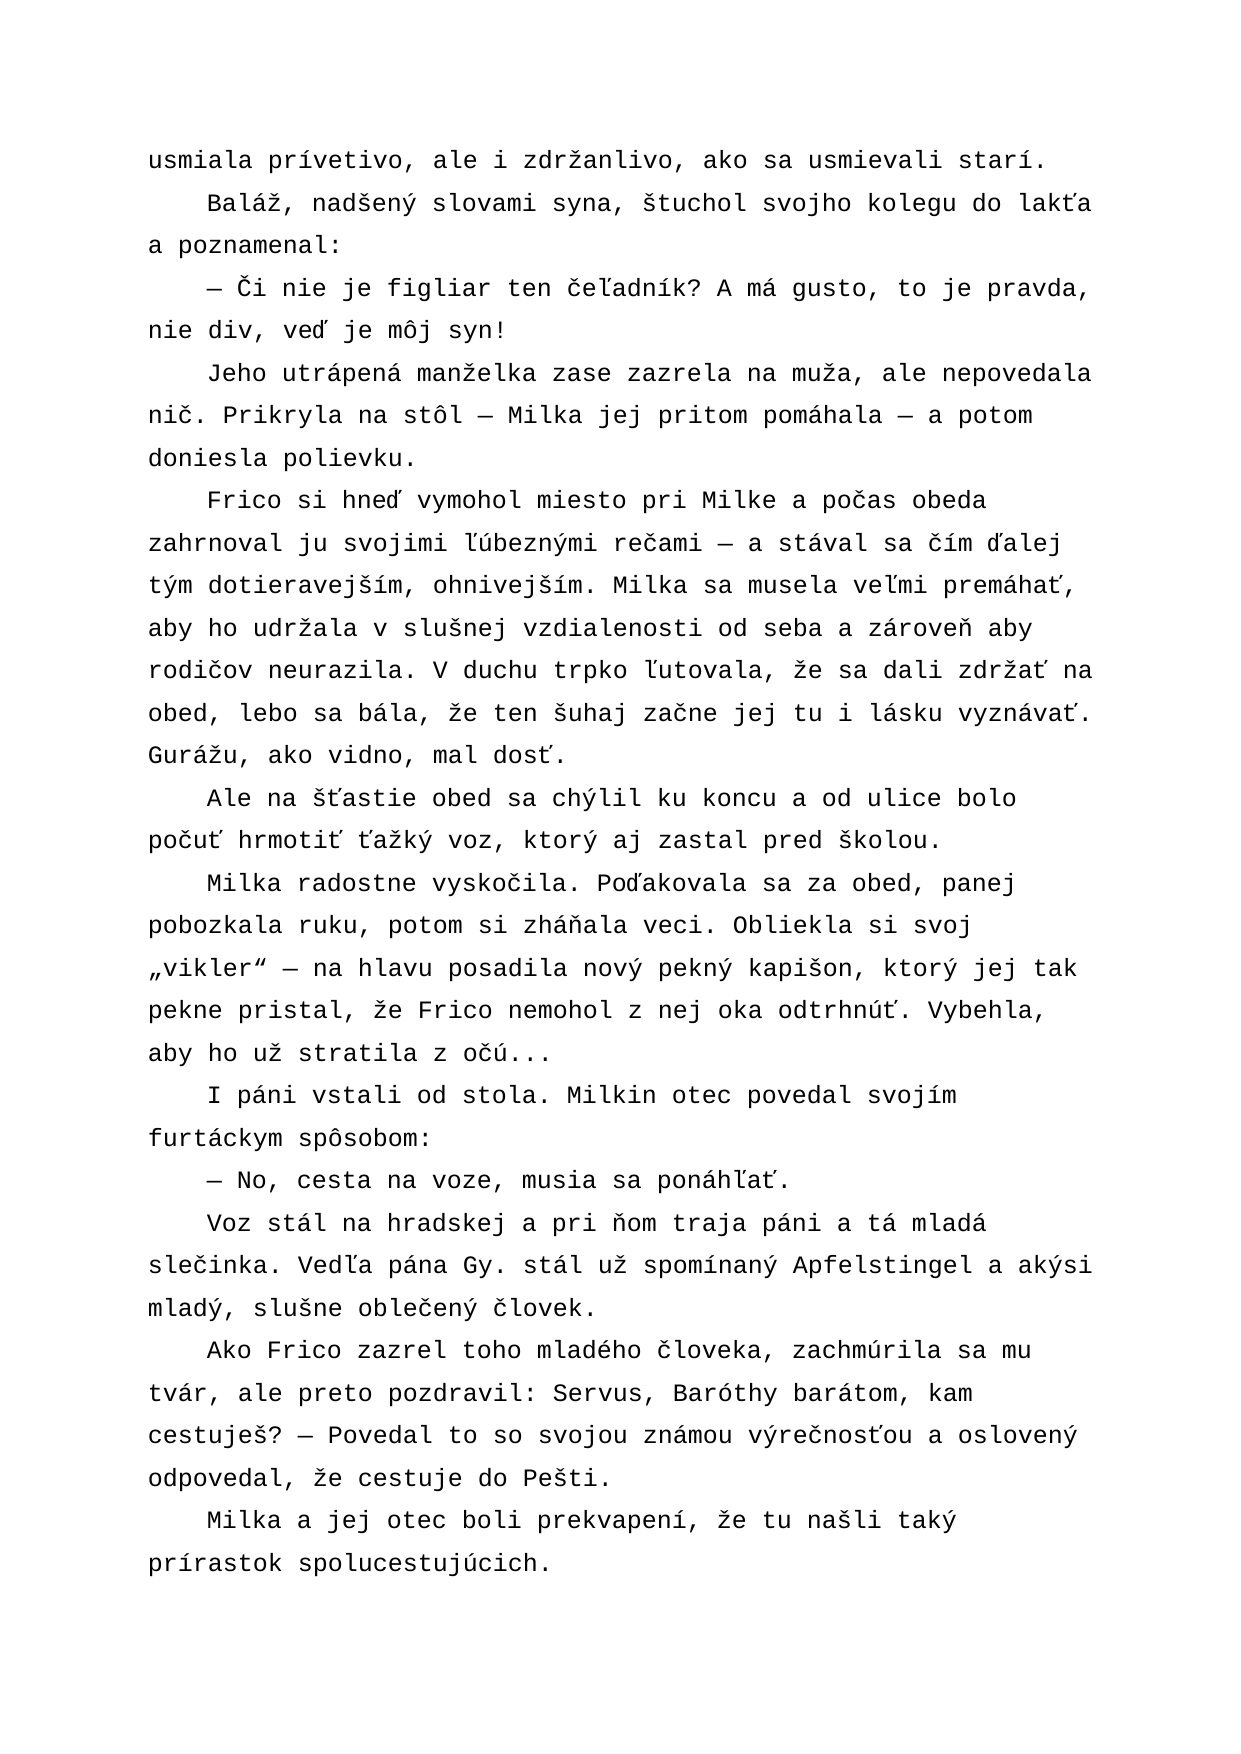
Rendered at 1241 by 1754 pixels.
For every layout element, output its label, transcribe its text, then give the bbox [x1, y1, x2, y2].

text Milka radostne vyskočila. Poďakovala sa za obed, panej pobozkala ruku, potom si zháňala veci. Obliekla si svoj „vikler“ — na hlavu posadila nový pekný kapišon, ktorý jej tak pekne pristal, že Frico nemohol z nej oka odtrhnúť. Vybehla, aby ho už stratila z očú... [148, 870, 1093, 1068]
text — Či nie je figliar ten čeľadník? A má gusto, to je pravda, nie div, veď je môj syn! [148, 275, 1093, 346]
text Frico si hneď vymohol miesto pri Milke a počas obeda zahrnoval ju svojimi ľúbeznými rečami — a stával sa čím ďalej tým dotieravejším, ohnivejším. Milka sa musela veľmi premáhať, aby ho udržala v slušnej vzdialenosti od seba a zároveň aby rodičov neurazila. V duchu trpko ľutovala, že sa dali zdržať na obed, lebo sa bála, že ten šuhaj začne jej tu i lásku vyznávať. Gurážu, ako vidno, mal dosť. [148, 488, 1093, 771]
text Baláž, nadšený slovami syna, štuchol svojho kolegu do lakťa a poznamenal: [148, 190, 1093, 261]
text Voz stál na hradskej a pri ňom traja páni a tá mladá slečinka. Vedľa pána Gy. stál už spomínaný Apfelstingel a akýsi mladý, slušne oblečený človek. [148, 1210, 1093, 1323]
text usmiala prívetivo, ale i zdržanlivo, ako sa usmievali starí. [148, 148, 1093, 176]
text Ako Frico zazrel toho mladého človeka, zachmúrila sa mu tvár, ale preto pozdravil: Servus, Baróthy barátom, kam cestuješ? — Povedal to so svojou známou výrečnosťou a oslovený odpovedal, že cestuje do Pešti. [148, 1338, 1093, 1493]
text Ale na šťastie obed sa chýlil ku koncu a od ulice bolo počuť hrmotiť ťažký voz, ktorý aj zastal pred školou. [148, 785, 1093, 856]
text I páni vstali od stola. Milkin otec povedal svojím furtáckym spôsobom: [148, 1083, 1093, 1153]
text Milka a jej otec boli prekvapení, že tu našli taký prírastok spolucestujúcich. [148, 1508, 1093, 1578]
text Jeho utrápená manželka zase zazrela na muža, ale nepovedala nič. Prikryla na stôl — Milka jej pritom pomáhala — a potom doniesla polievku. [148, 360, 1093, 473]
text — No, cesta na voze, musia sa ponáhľať. [148, 1168, 1093, 1196]
